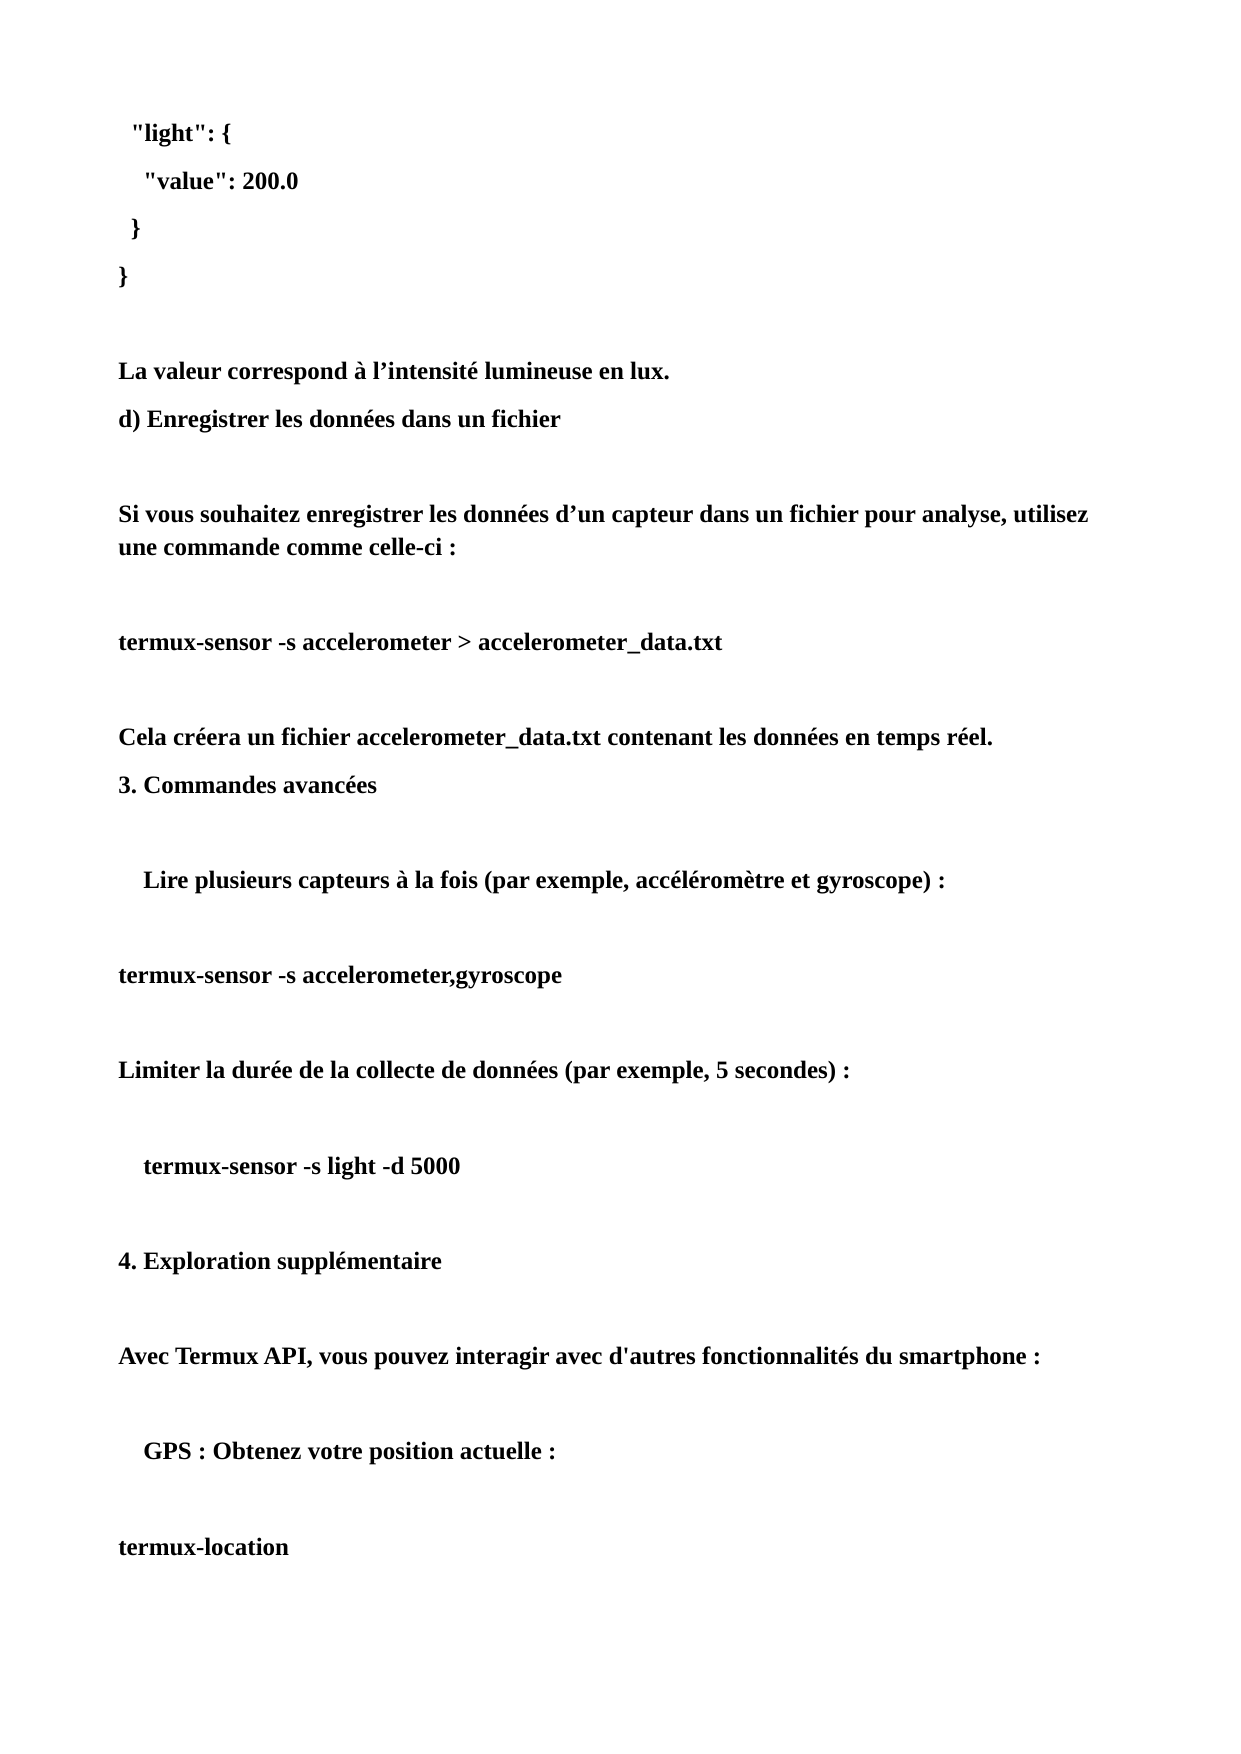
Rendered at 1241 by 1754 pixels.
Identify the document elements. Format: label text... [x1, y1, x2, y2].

text } [118, 213, 1122, 242]
text "light": { [118, 118, 1122, 147]
text Avec Termux API, vous pouvez interagir avec d'autres fonctionnalités du smartphone : [118, 1341, 1122, 1370]
text termux-sensor -s accelerometer > accelerometer_data.txt [118, 627, 1122, 656]
text Limiter la durée de la collecte de données (par exemple, 5 secondes) : [118, 1056, 1122, 1084]
text La valeur correspond à l’intensité lumineuse en lux. [118, 356, 1122, 385]
text 4. Exploration supplémentaire [118, 1246, 1122, 1275]
text } [118, 261, 1122, 290]
text termux-location [118, 1532, 1122, 1560]
text Lire plusieurs capteurs à la fois (par exemple, accéléromètre et gyroscope) : [118, 865, 1122, 894]
text GPS : Obtenez votre position actuelle : [118, 1436, 1122, 1465]
text "value": 200.0 [118, 166, 1122, 194]
text termux-sensor -s light -d 5000 [118, 1151, 1122, 1179]
text 3. Commandes avancées [118, 770, 1122, 799]
text Cela créera un fichier accelerometer_data.txt contenant les données en temps réel. [118, 722, 1122, 751]
text termux-sensor -s accelerometer,gyroscope [118, 960, 1122, 989]
text Si vous souhaitez enregistrer les données d’un capteur dans un fichier pour analyse, utilisez une commande comme celle-ci : [118, 499, 1122, 561]
text d) Enregistrer les données dans un fichier [118, 404, 1122, 432]
